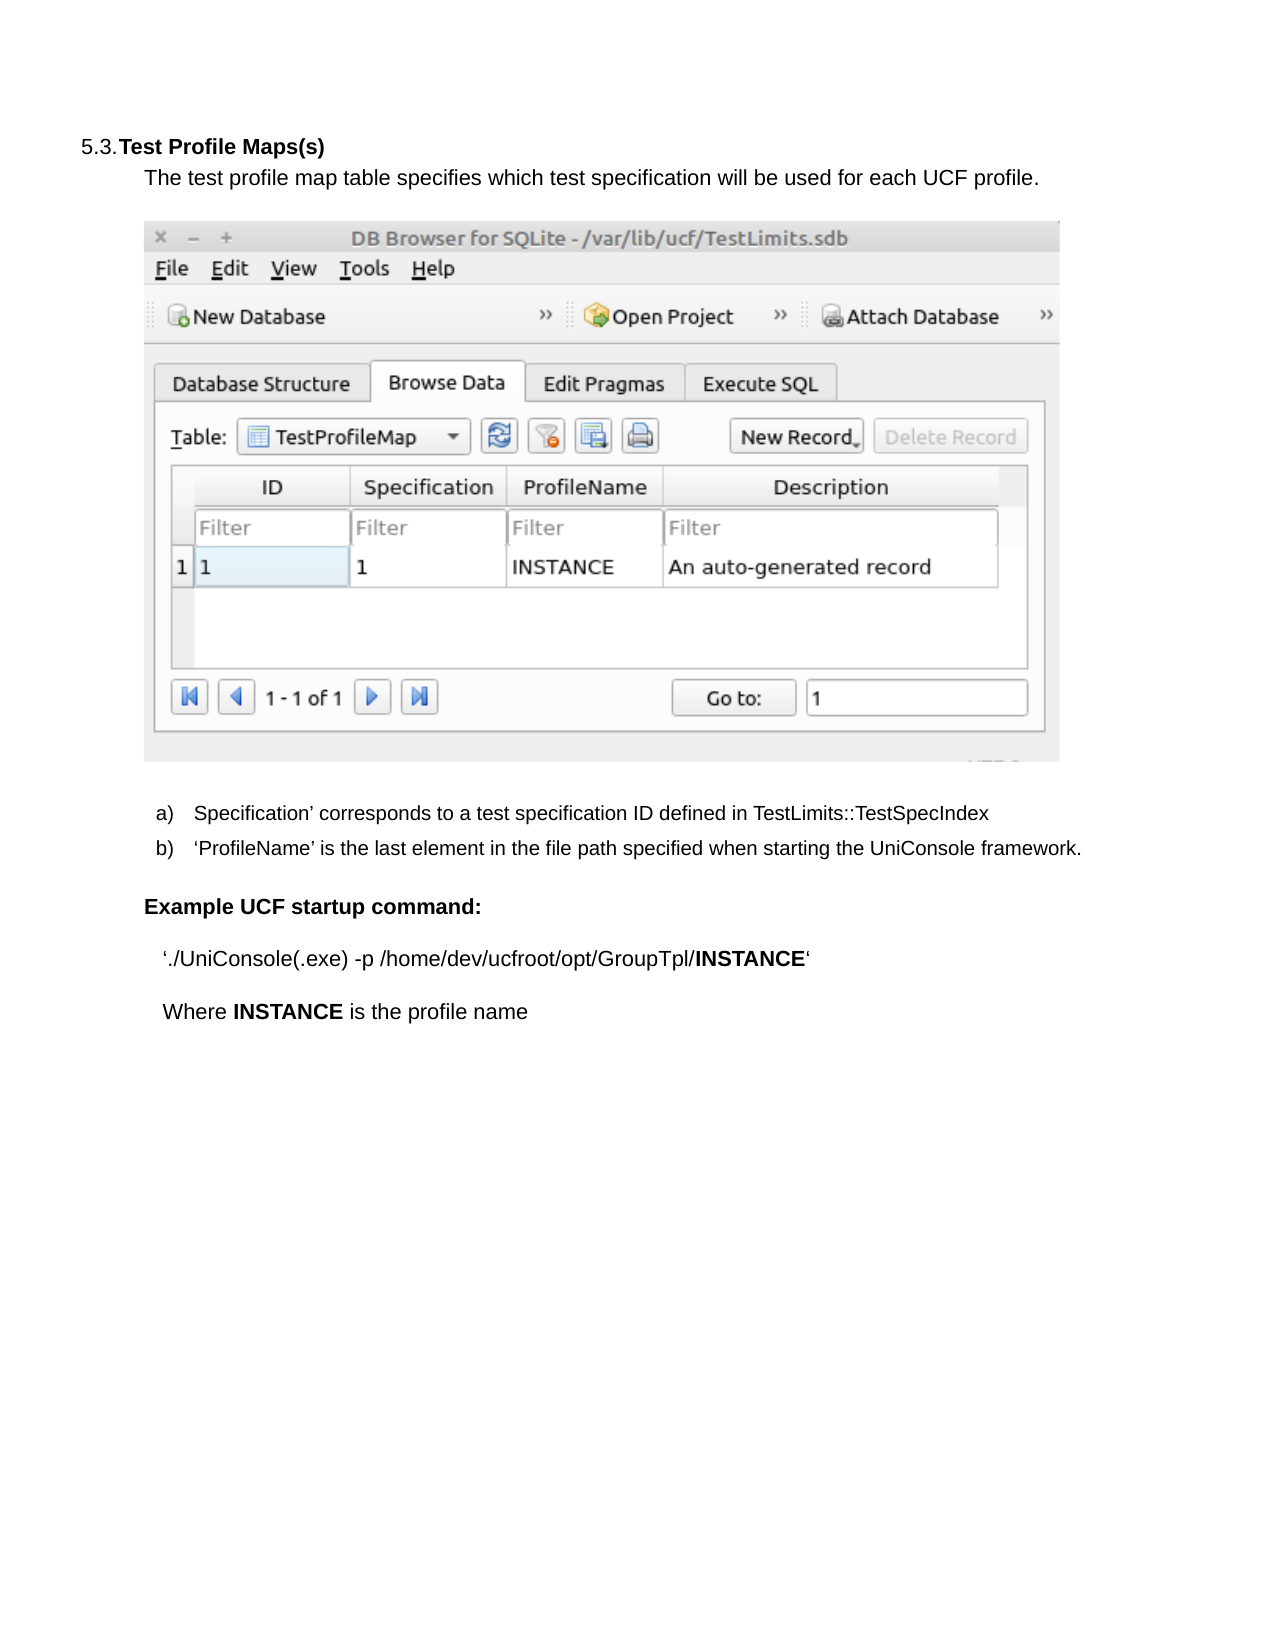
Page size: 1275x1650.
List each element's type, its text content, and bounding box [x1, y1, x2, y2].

subtitle ‘ProfileName’ is the last element in the file path specified when starting the UniConsole framework. [150, 836, 1200, 860]
text The test profile map table specifies which test specification will be used for each UCF profile. [144, 165, 1200, 190]
subtitle Test Profile Maps(s) [75, 133, 1200, 159]
subtitle Specification’ corresponds to a test specification ID defined in TestLimits::TestSpecIndex [150, 801, 1200, 824]
text ‘./UniConsole(.exe) -p /home/dev/ucfroot/opt/GroupTpl/INSTANCE‘ [162, 946, 1200, 972]
text Example UCF startup command: [144, 894, 1200, 919]
picture [143, 221, 1060, 762]
text Where INSTANCE is the profile name [162, 998, 1200, 1024]
